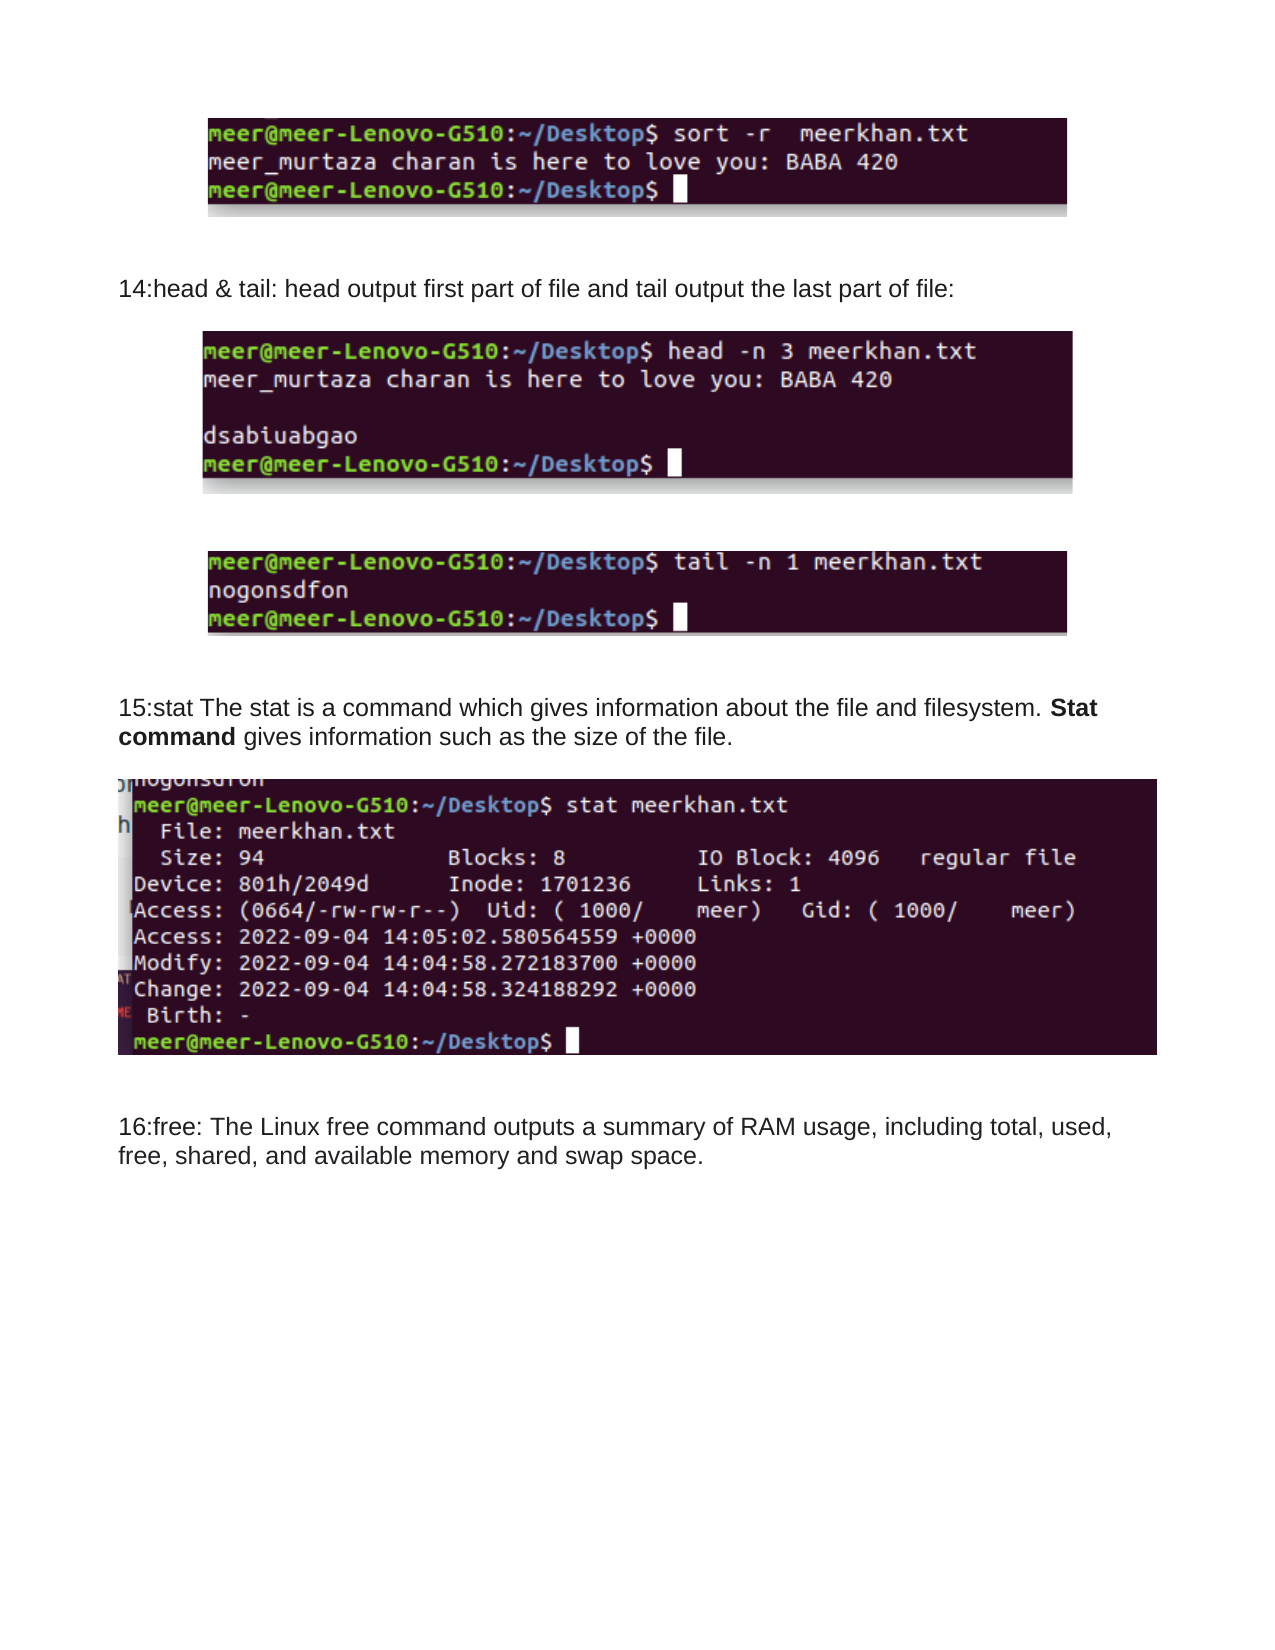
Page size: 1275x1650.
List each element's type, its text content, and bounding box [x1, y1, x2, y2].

picture [207, 118, 1068, 217]
picture [118, 779, 1157, 1055]
text 14:head & tail: head output first part of file and tail output the last part of file: [118, 274, 1157, 303]
picture [207, 551, 1068, 636]
text 15:stat The stat is a command which gives information about the file and filesystem. Stat command gives information such as the size of the file. [118, 693, 1157, 751]
text 16:free: The Linux free command outputs a summary of RAM usage, including total, used, free, shared, and available memory and swap space. [118, 1112, 1157, 1169]
picture [202, 331, 1073, 494]
